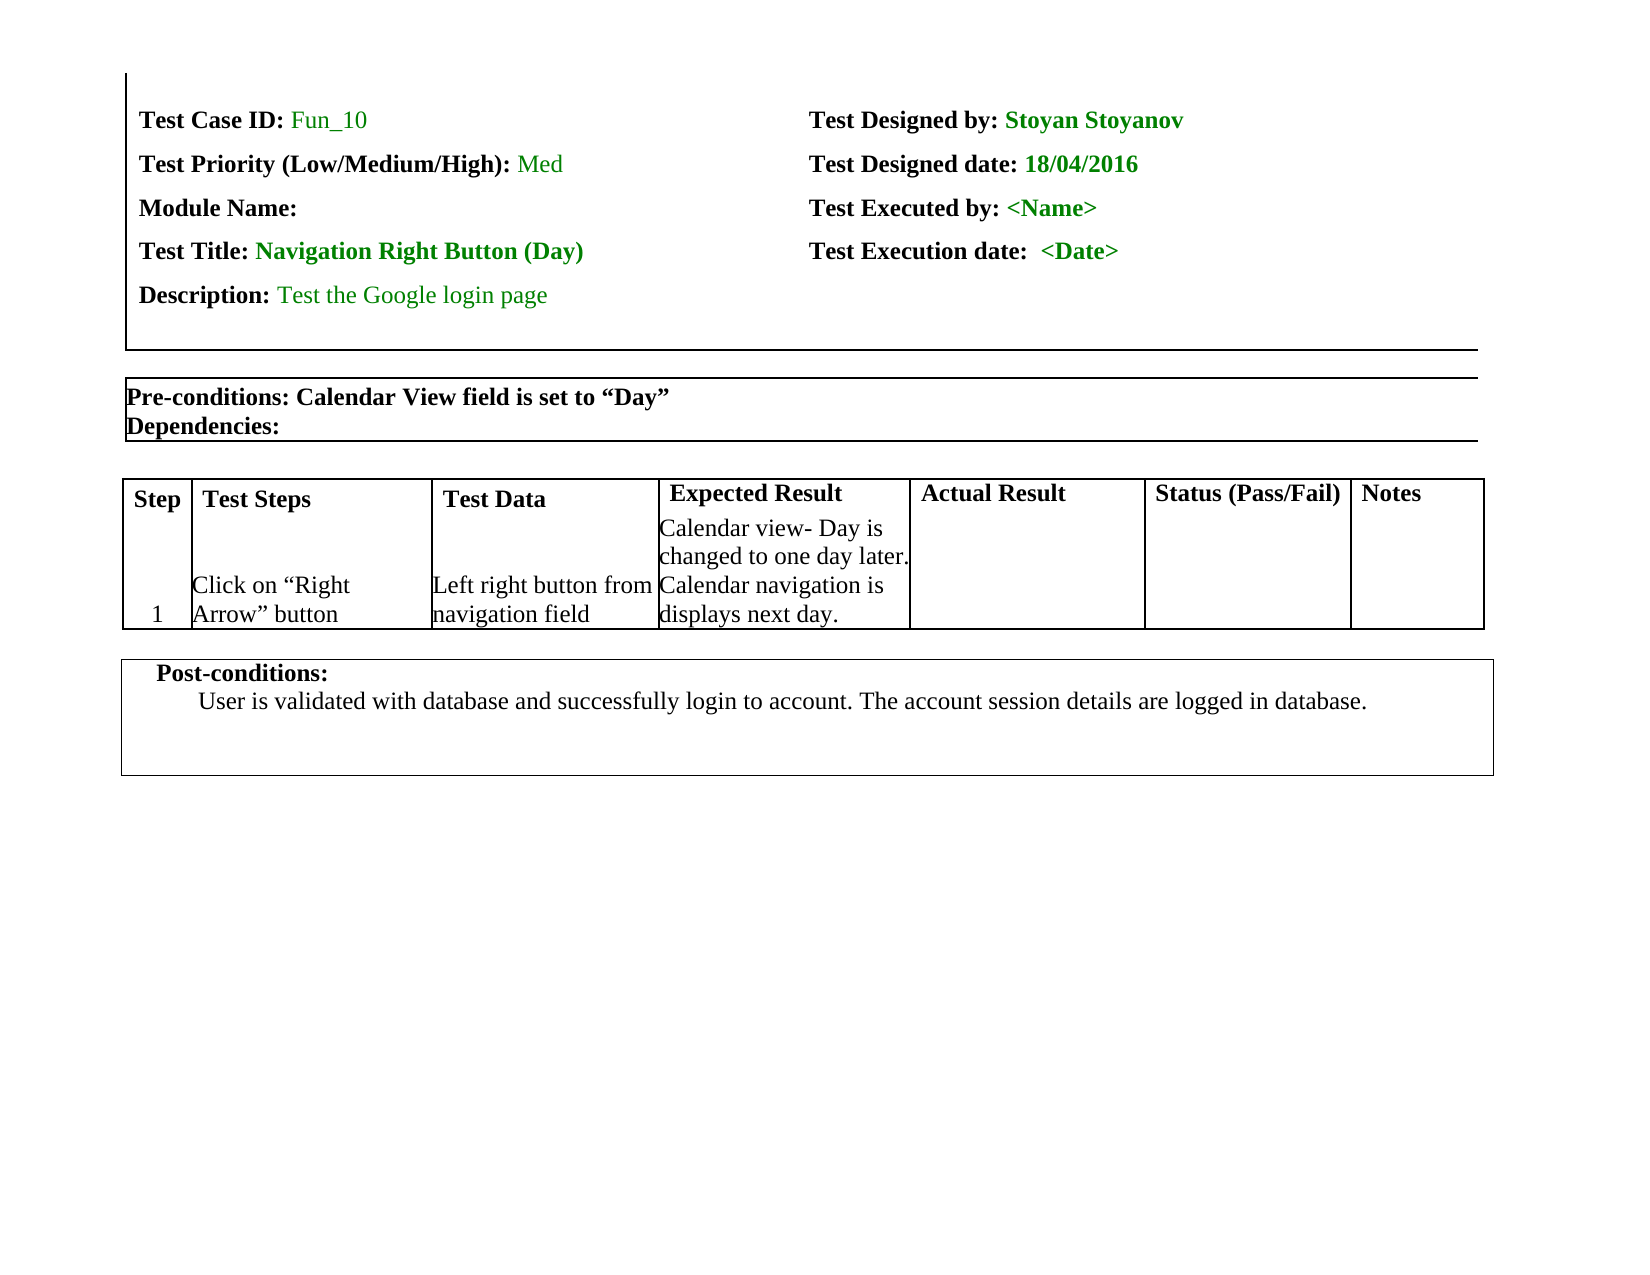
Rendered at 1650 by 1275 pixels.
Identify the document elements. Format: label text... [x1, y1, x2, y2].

table_cell [911, 513, 1144, 628]
table_cell [809, 265, 1478, 309]
table_cell [809, 351, 1478, 377]
table_cell Description: Test the Google login page [127, 265, 808, 309]
table_cell Dependencies: [127, 411, 1478, 440]
table_header Expected Result [660, 480, 909, 513]
table_header Actual Result [911, 480, 1144, 513]
table_header Notes [1352, 480, 1483, 513]
table_header Test Case ID: Fun_10 [127, 73, 808, 134]
text User is validated with database and successfully login to account. The account session details are logged in database. [123, 686, 1493, 715]
table_cell 1 [124, 513, 191, 628]
table_cell Test Title: Navigation Right Button (Day) [127, 221, 808, 265]
table_cell [1352, 513, 1483, 628]
table_cell Left right button from navigation field [433, 513, 658, 628]
table_header Test Steps [193, 480, 431, 513]
table_cell Module Name: [127, 178, 808, 221]
table_cell [127, 309, 808, 349]
text Post-conditions: [156, 660, 1493, 686]
table_cell Calendar view- Day is changed to one day later. Calendar navigation is displays next day. [660, 513, 909, 628]
table_cell Pre-conditions: Calendar View field is set to “Day” [127, 379, 1478, 411]
table_cell Test Priority (Low/Medium/High): Med [127, 134, 808, 178]
table_cell Test Execution date: <Date> [809, 221, 1478, 265]
table_cell [1146, 513, 1350, 628]
table_header Test Data [433, 480, 658, 513]
table_header Status (Pass/Fail) [1146, 480, 1350, 513]
table_cell [126, 351, 808, 377]
table_cell Click on “Right Arrow” button [193, 513, 431, 628]
table_header Step [124, 480, 191, 513]
table_cell Test Executed by: <Name> [809, 178, 1478, 221]
table_header Test Designed by: Stoyan Stoyanov [809, 73, 1478, 134]
table_cell [809, 309, 1478, 349]
table_cell Test Designed date: 18/04/2016 [809, 134, 1478, 178]
